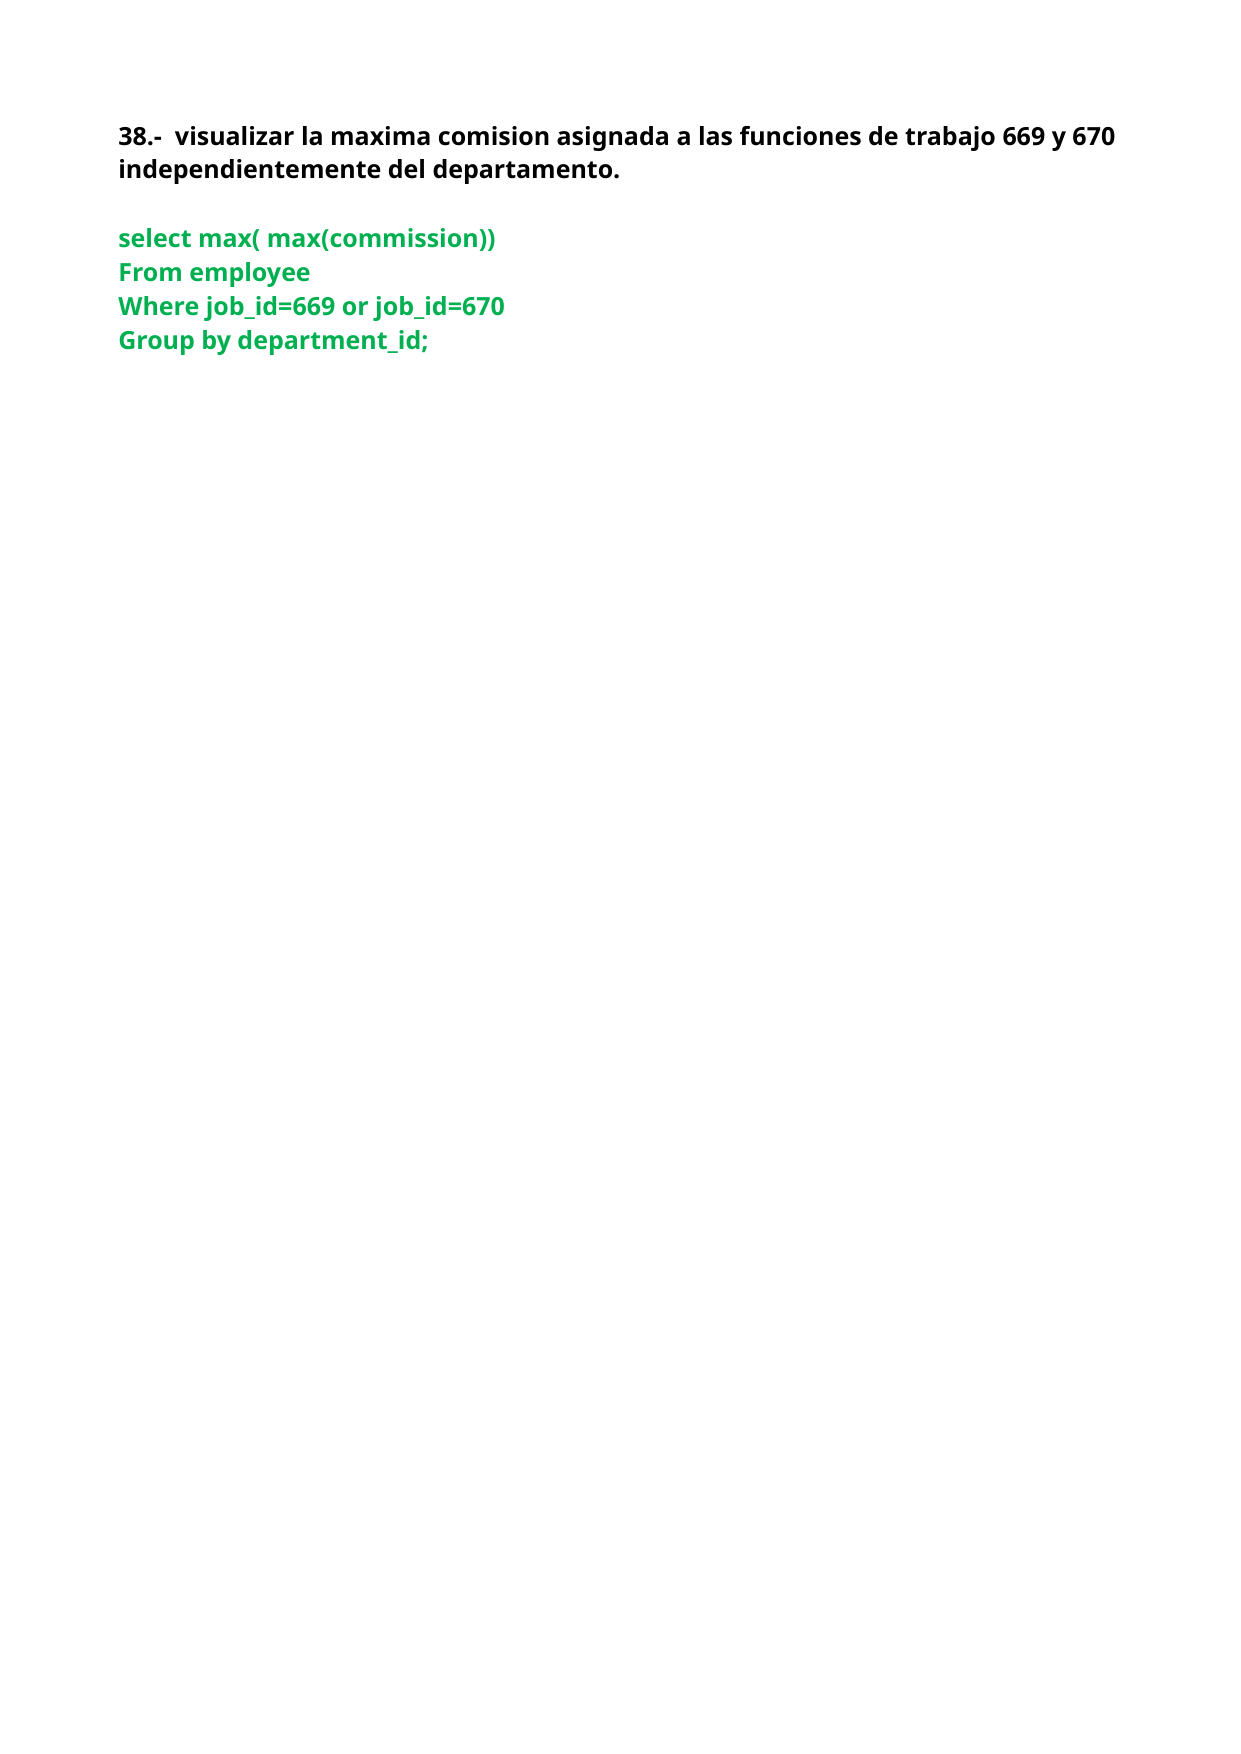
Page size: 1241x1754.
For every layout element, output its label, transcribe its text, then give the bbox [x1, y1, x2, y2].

text 38.- visualizar la maxima comision asignada a las funciones de trabajo 669 y 670 independientemente del departamento. [118, 118, 1122, 186]
text Group by department_id; [118, 322, 1122, 357]
text Where job_id=669 or job_id=670 [118, 288, 1122, 322]
text select max( max(commission)) [118, 220, 1122, 254]
text From employee [118, 254, 1122, 288]
